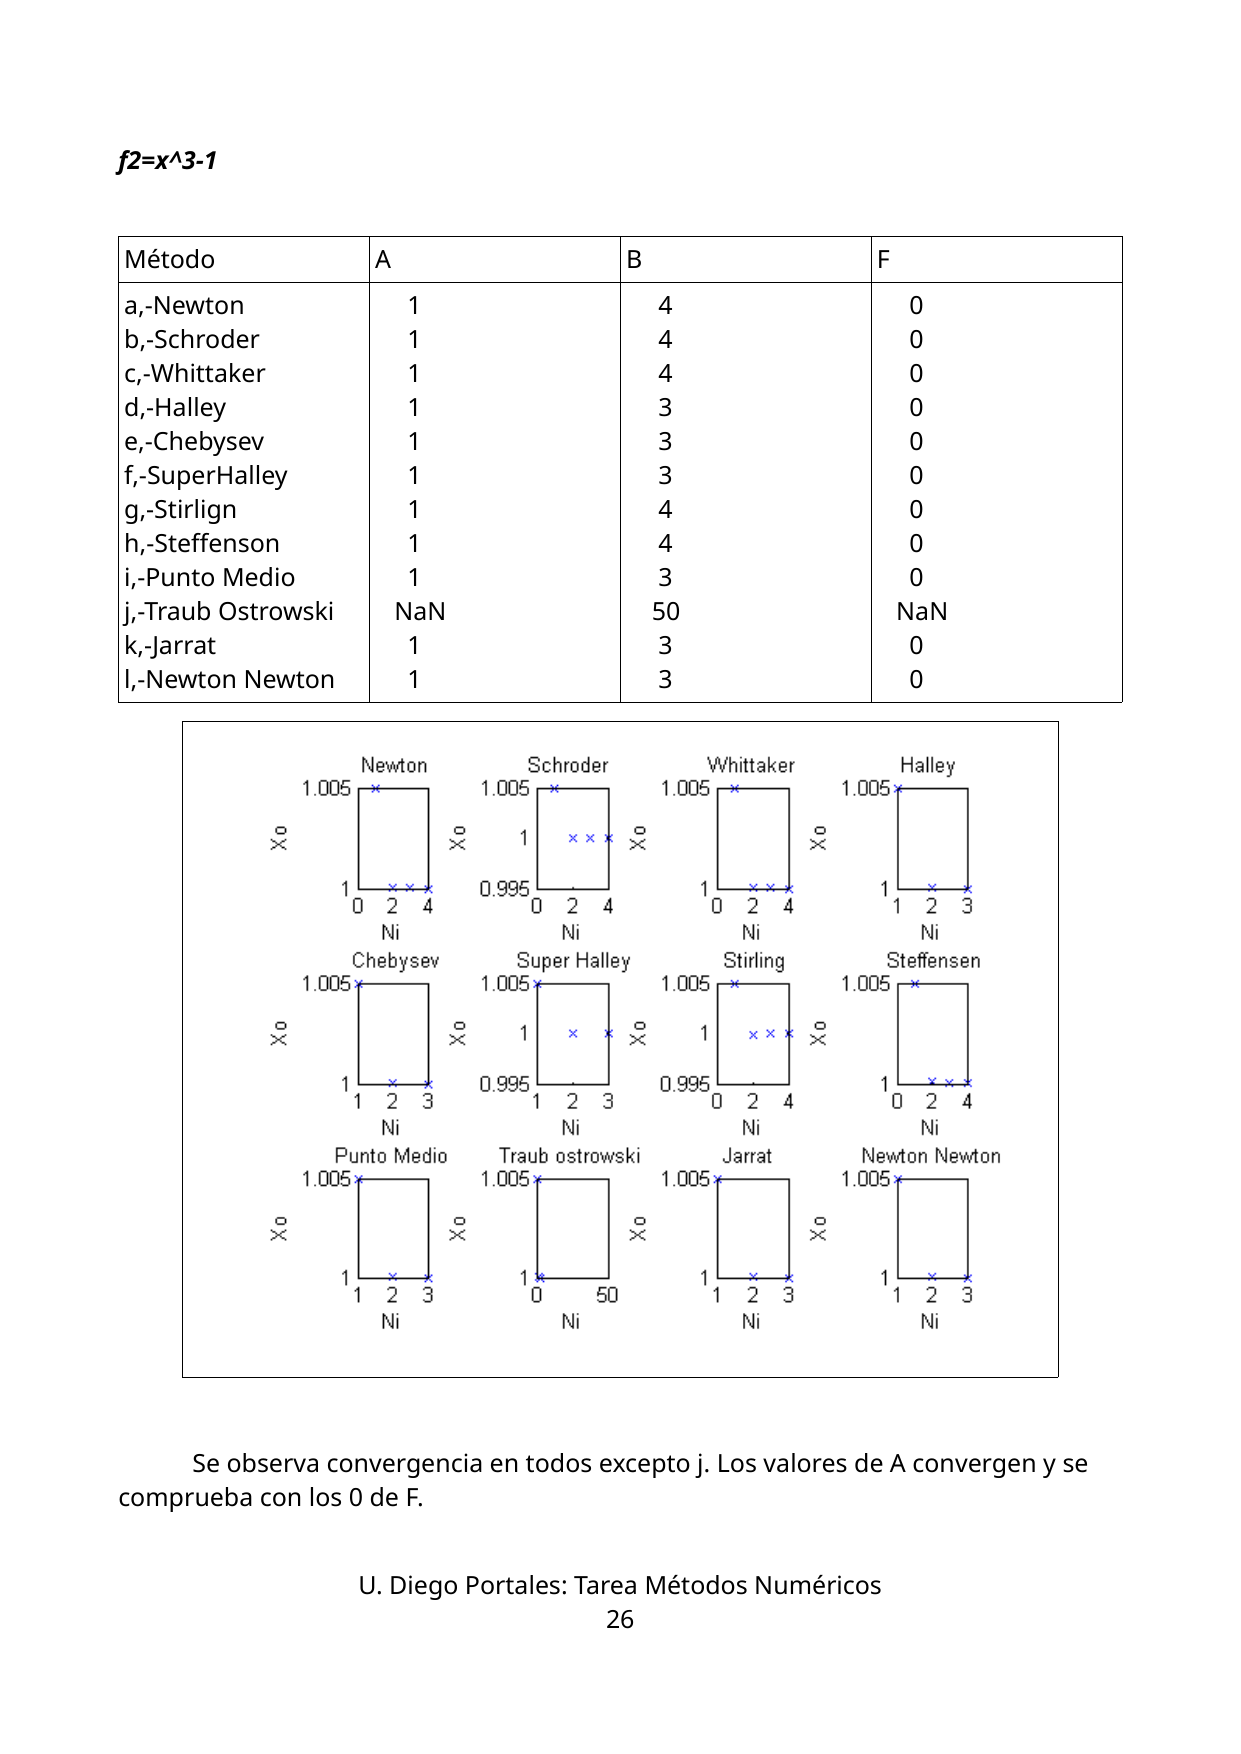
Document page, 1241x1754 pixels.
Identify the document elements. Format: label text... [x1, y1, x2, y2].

table_header A [370, 237, 620, 282]
table_cell 1 1 1 1 1 1 1 1 1 NaN 1 1 [370, 283, 620, 702]
text Se observa convergencia en todos excepto j. Los valores de A convergen y se comprueba con los 0 de F. [118, 1445, 1122, 1513]
table_cell a,-Newton b,-Schroder c,-Whittaker d,-Halley e,-Chebysev f,-SuperHalley g,-Stirlign h,-Steffenson i,-Punto Medio j,-Traub Ostrowski k,-Jarrat l,-Newton Newton [119, 283, 369, 702]
table_header B [621, 237, 871, 282]
table_cell 4 4 4 3 3 3 4 4 3 50 3 3 [621, 283, 871, 702]
table_header F [872, 237, 1122, 282]
picture [184, 723, 1056, 1374]
table_cell 0 0 0 0 0 0 0 0 0 NaN 0 0 [872, 283, 1122, 702]
table_header Método [119, 237, 369, 282]
subtitle f2=x^3-1 [118, 143, 1122, 177]
